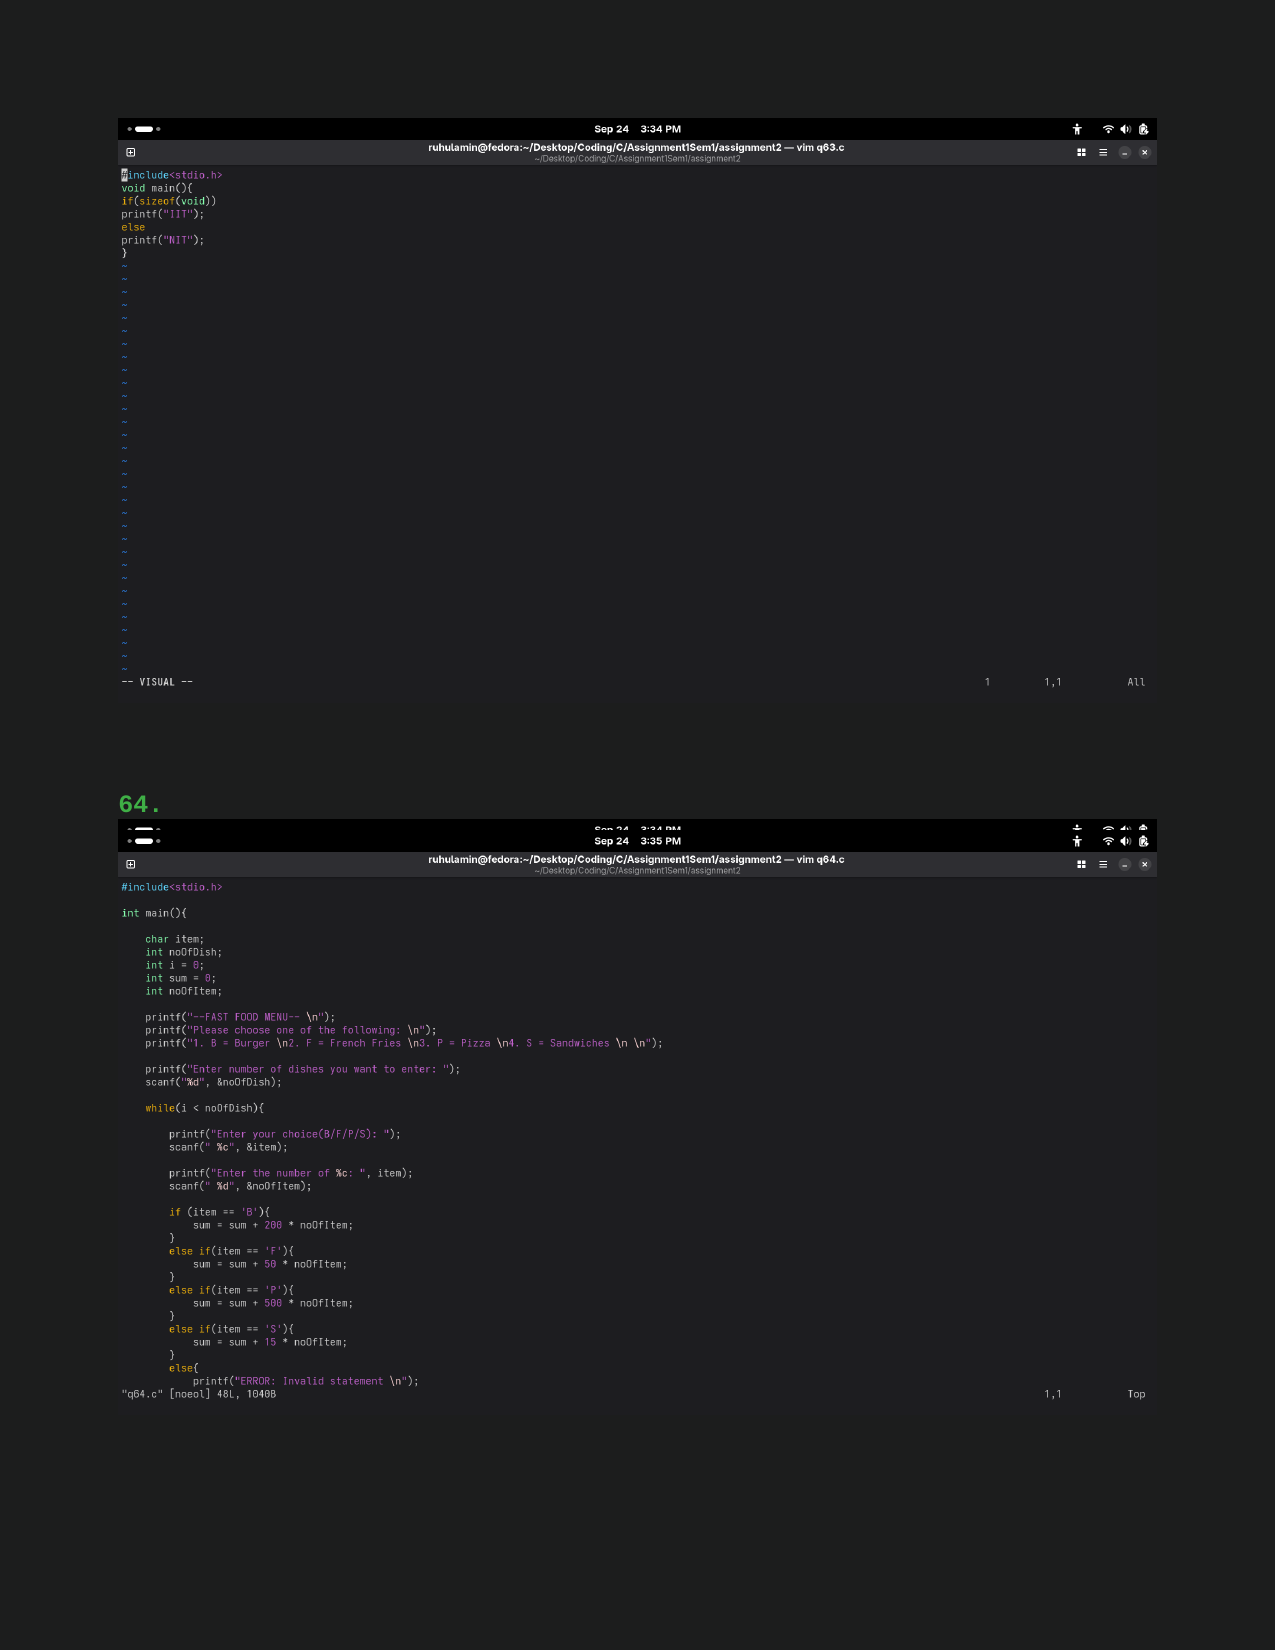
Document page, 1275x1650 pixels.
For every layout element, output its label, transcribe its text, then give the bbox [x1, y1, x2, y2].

picture [118, 118, 1157, 703]
text 64. [118, 791, 1157, 819]
picture [118, 819, 1157, 1415]
